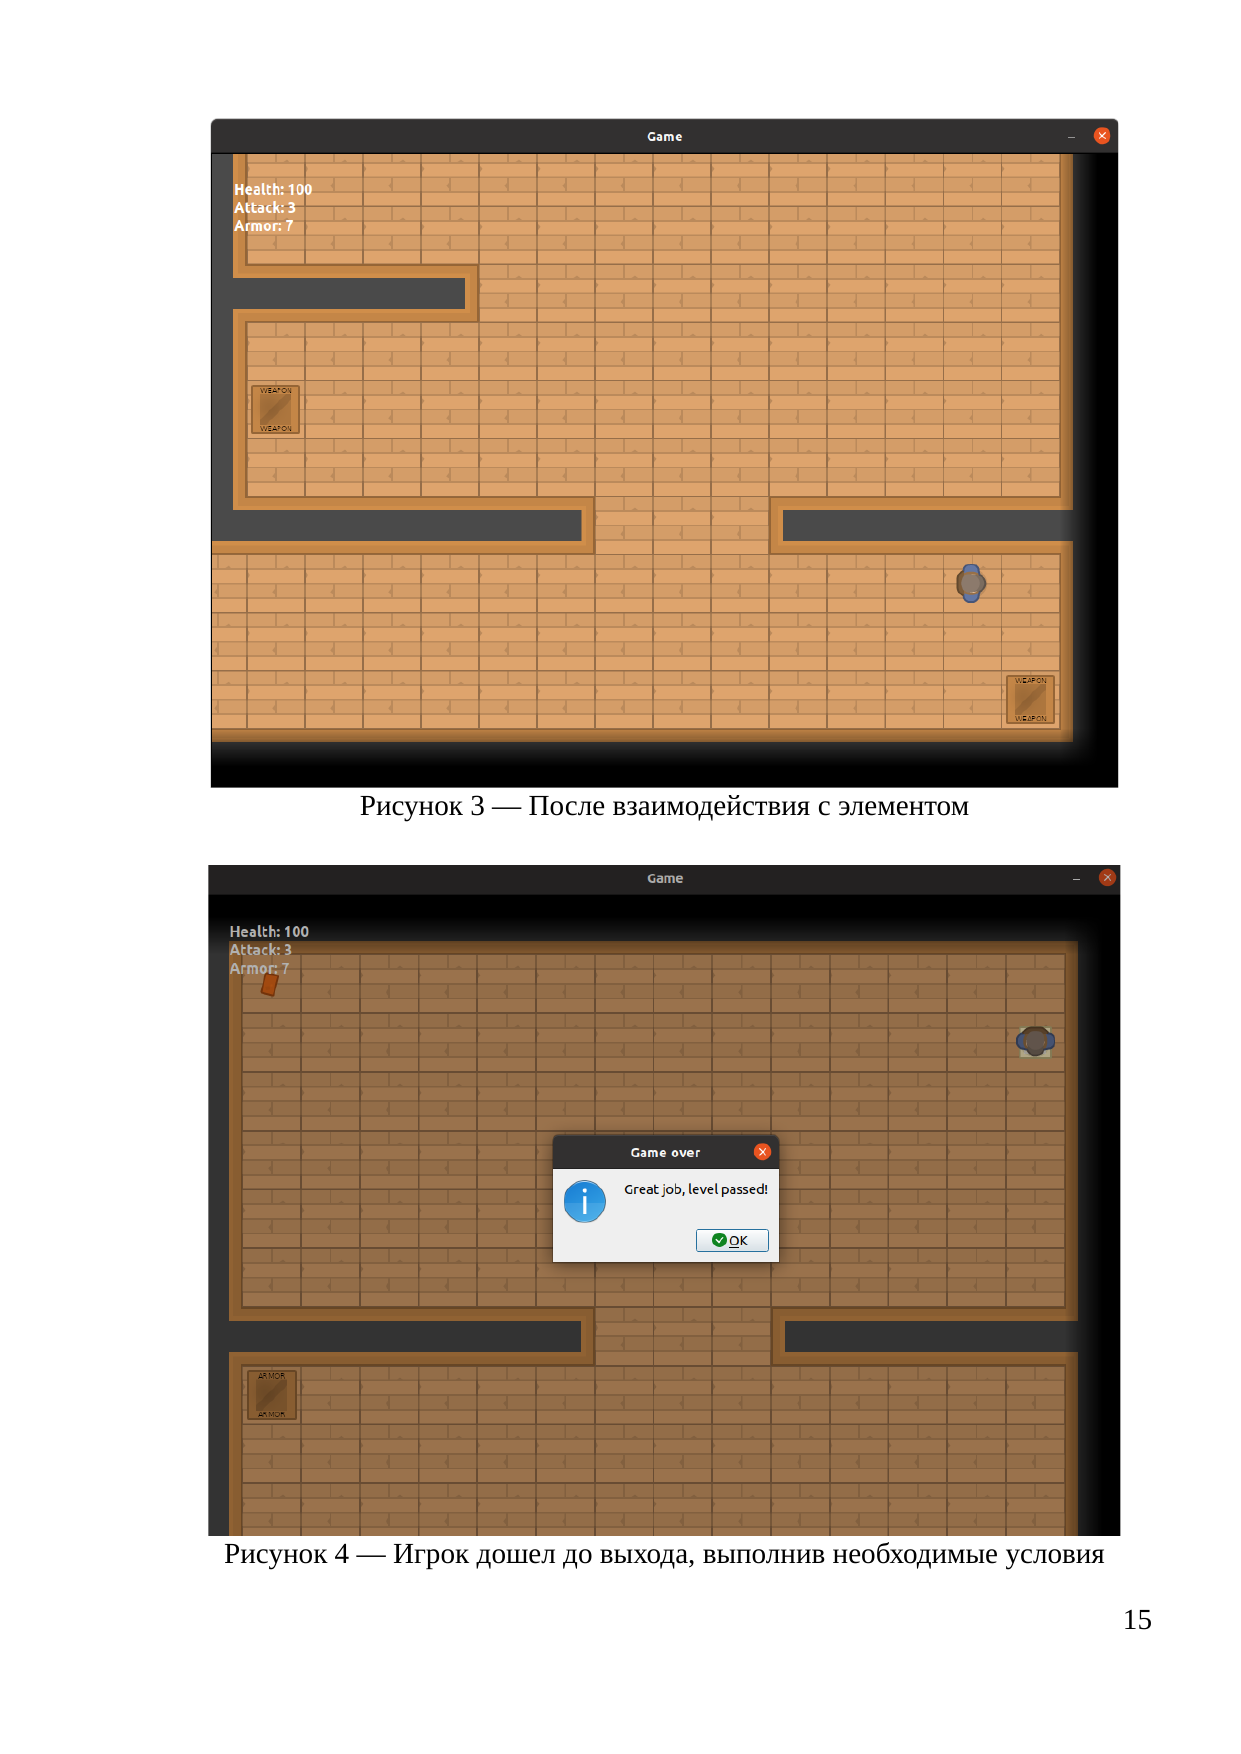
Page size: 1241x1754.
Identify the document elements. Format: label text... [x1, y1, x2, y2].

text Рисунок 3 — После взаимодействия с элементом [177, 118, 1152, 821]
picture [210, 118, 1119, 788]
text Рисунок 4 — Игрок дошел до выхода, выполнив необходимые условия [177, 865, 1152, 1569]
picture [208, 865, 1121, 1536]
